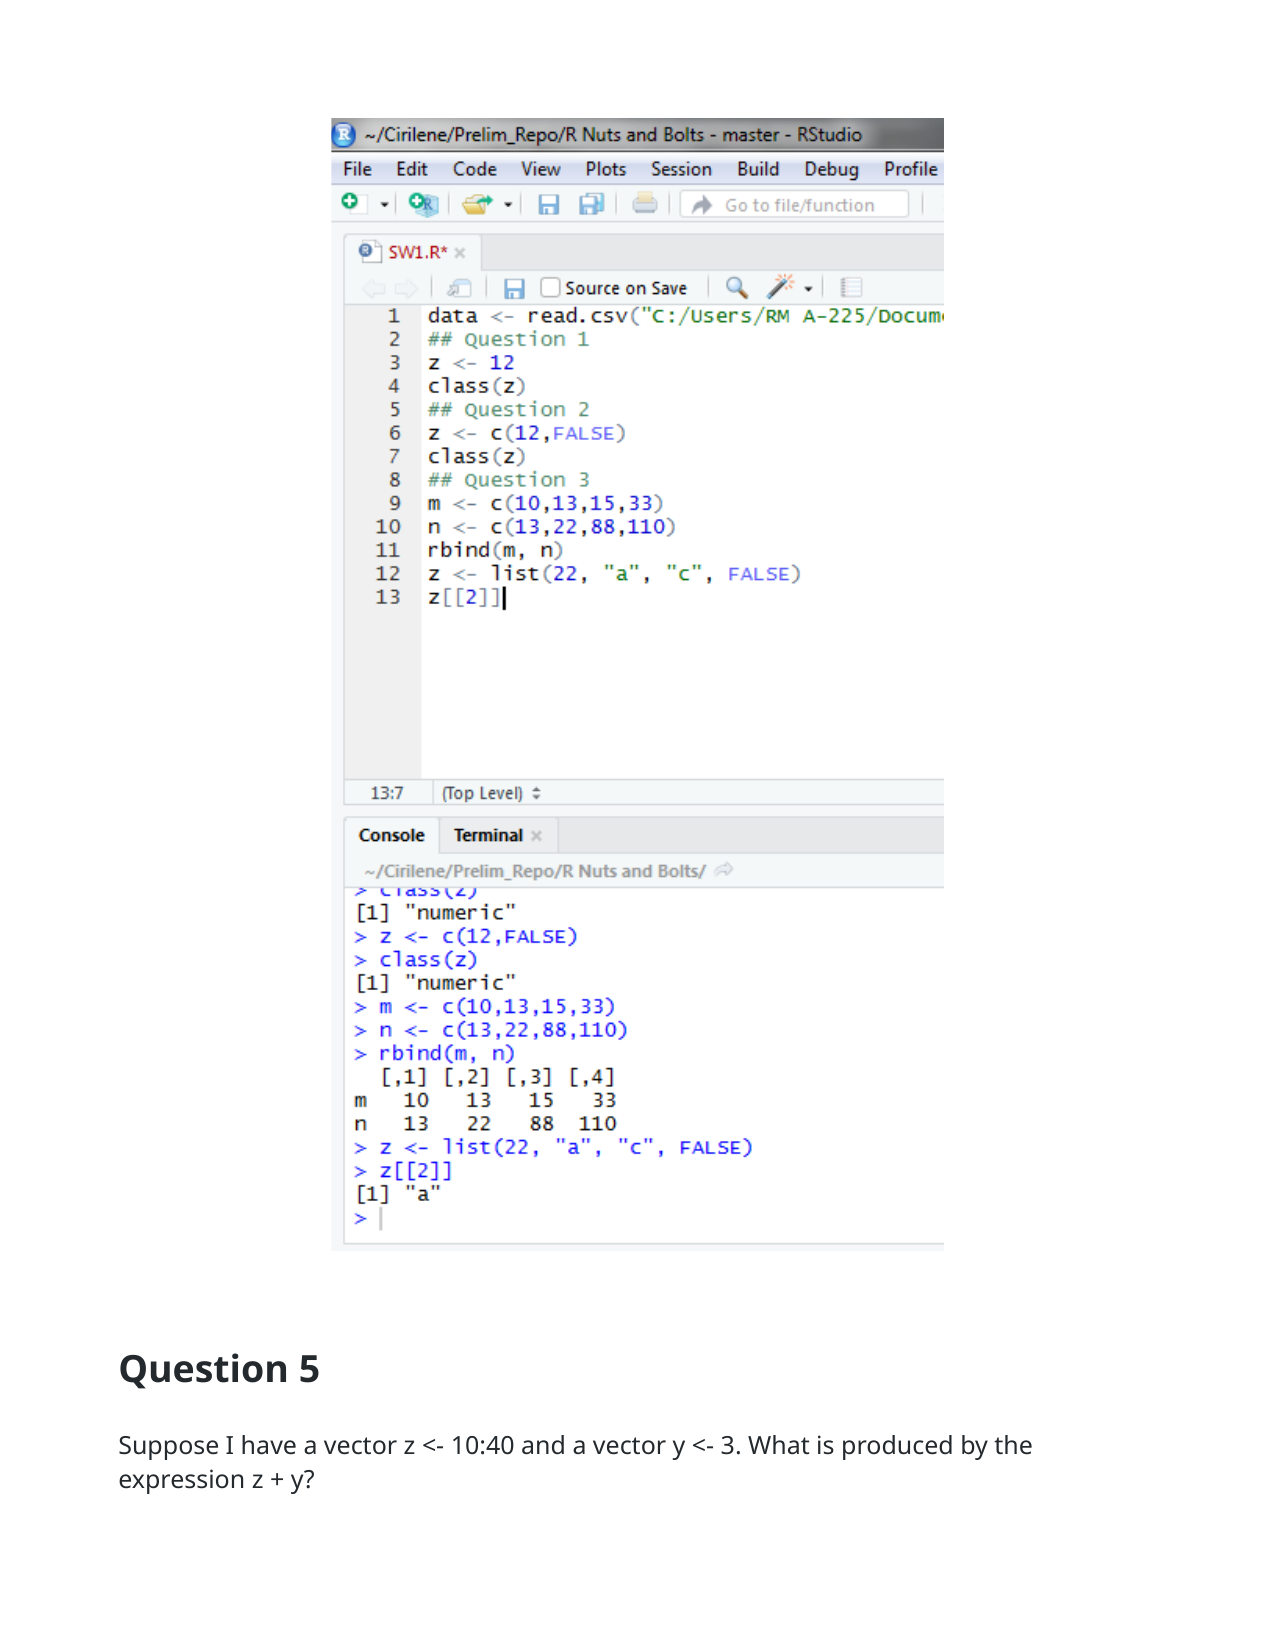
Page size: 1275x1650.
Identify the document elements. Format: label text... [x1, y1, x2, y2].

picture [331, 118, 944, 1251]
subtitle Question 5 [118, 1342, 1157, 1402]
text Suppose I have a vector z <- 10:40 and a vector y <- 3. What is produced by the expression z + y? [118, 1428, 1157, 1496]
